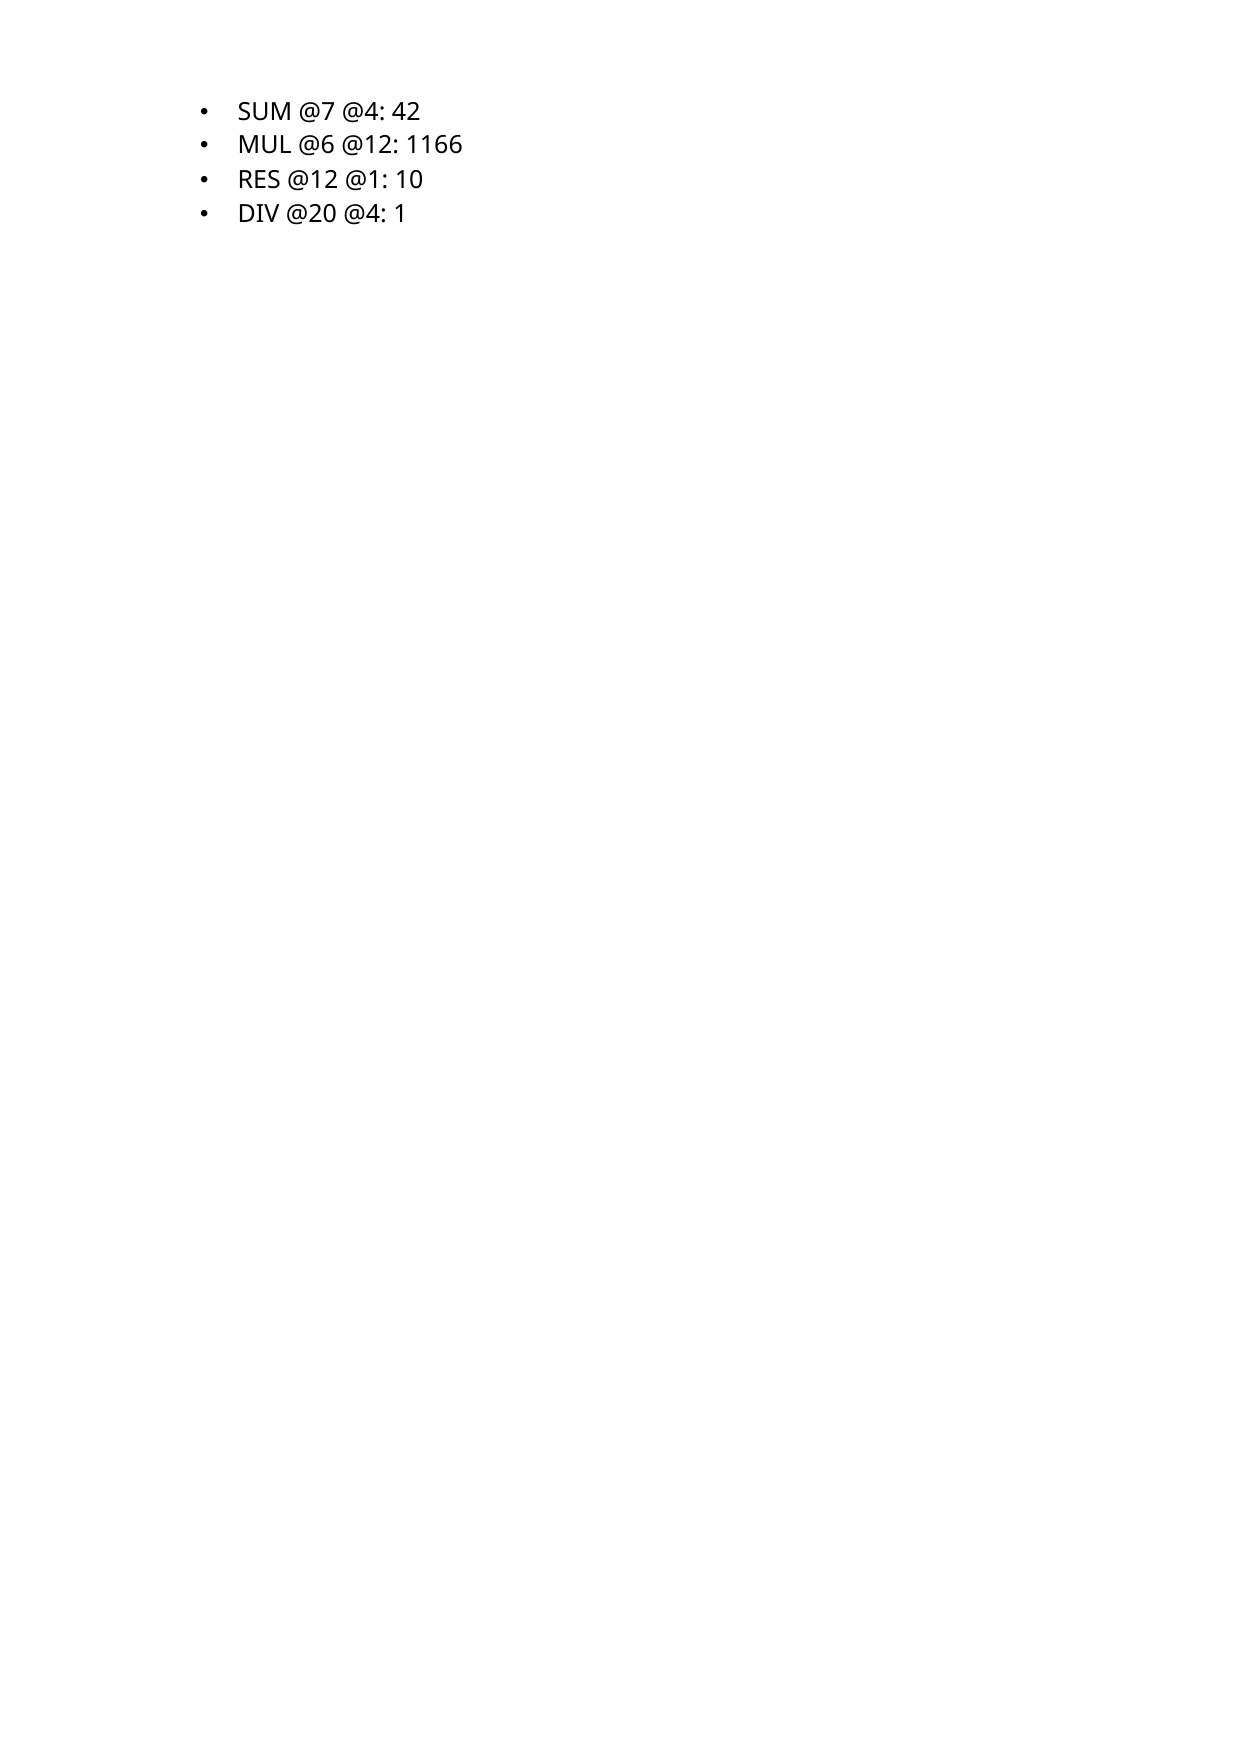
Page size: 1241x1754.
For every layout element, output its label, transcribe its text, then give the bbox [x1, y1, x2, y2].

list MUL @6 @12: 1166 [200, 127, 1152, 161]
list DIV @20 @4: 1 [200, 195, 1152, 229]
list SUM @7 @4: 42 [200, 93, 1152, 127]
list RES @12 @1: 10 [200, 161, 1152, 195]
